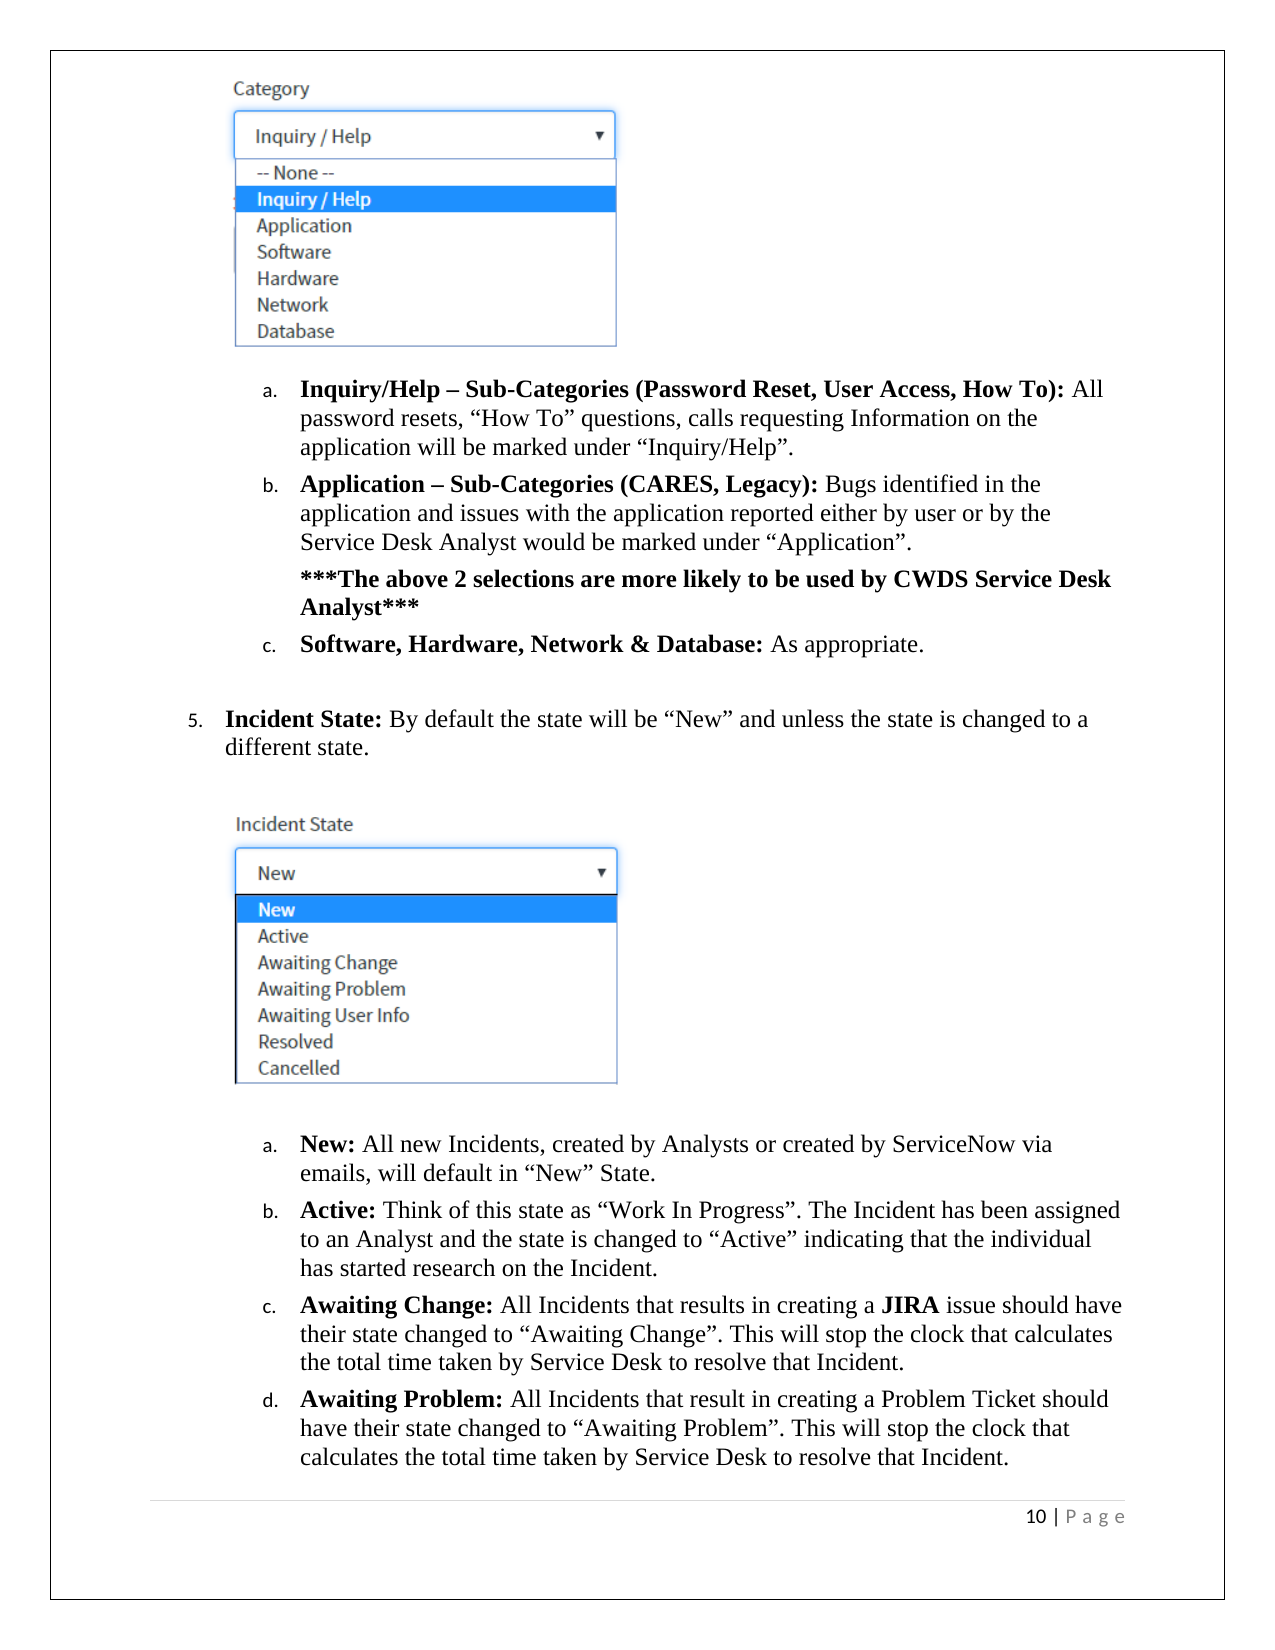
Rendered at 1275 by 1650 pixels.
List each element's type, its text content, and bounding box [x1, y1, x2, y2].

list Incident State: By default the state will be “New” and unless the state is changed to a different state. [187, 704, 1125, 761]
list Software, Hardware, Network & Database: As appropriate. [262, 629, 1125, 658]
list Inquiry/Help – Sub-Categories (Password Reset, User Access, How To): All password resets, “How To” questions, calls requesting Information on the application will be marked under “Inquiry/Help”. [262, 374, 1125, 461]
list Awaiting Problem: All Incidents that result in creating a Problem Ticket should have their state changed to “Awaiting Problem”. This will stop the clock that calculates the total time taken by Service Desk to resolve that Incident. [262, 1384, 1125, 1471]
list ***The above 2 selections are more likely to be used by CWDS Service Desk Analyst*** [300, 564, 1125, 621]
list Awaiting Change: All Incidents that results in creating a JIRA issue should have their state changed to “Awaiting Change”. This will stop the clock that calculates the total time taken by Service Desk to resolve that Incident. [262, 1290, 1125, 1376]
list Application – Sub-Categories (CARES, Legacy): Bugs identified in the application and issues with the application reported either by user or by the Service Desk Analyst would be marked under “Application”. [262, 469, 1125, 555]
list Active: Think of this state as “Work In Progress”. The Incident has been assigned to an Analyst and the state is changed to “Active” indicating that the individual has started research on the Incident. [262, 1195, 1125, 1282]
list New: All new Incidents, created by Analysts or created by ServiceNow via emails, will default in “New” State. [262, 1129, 1125, 1187]
